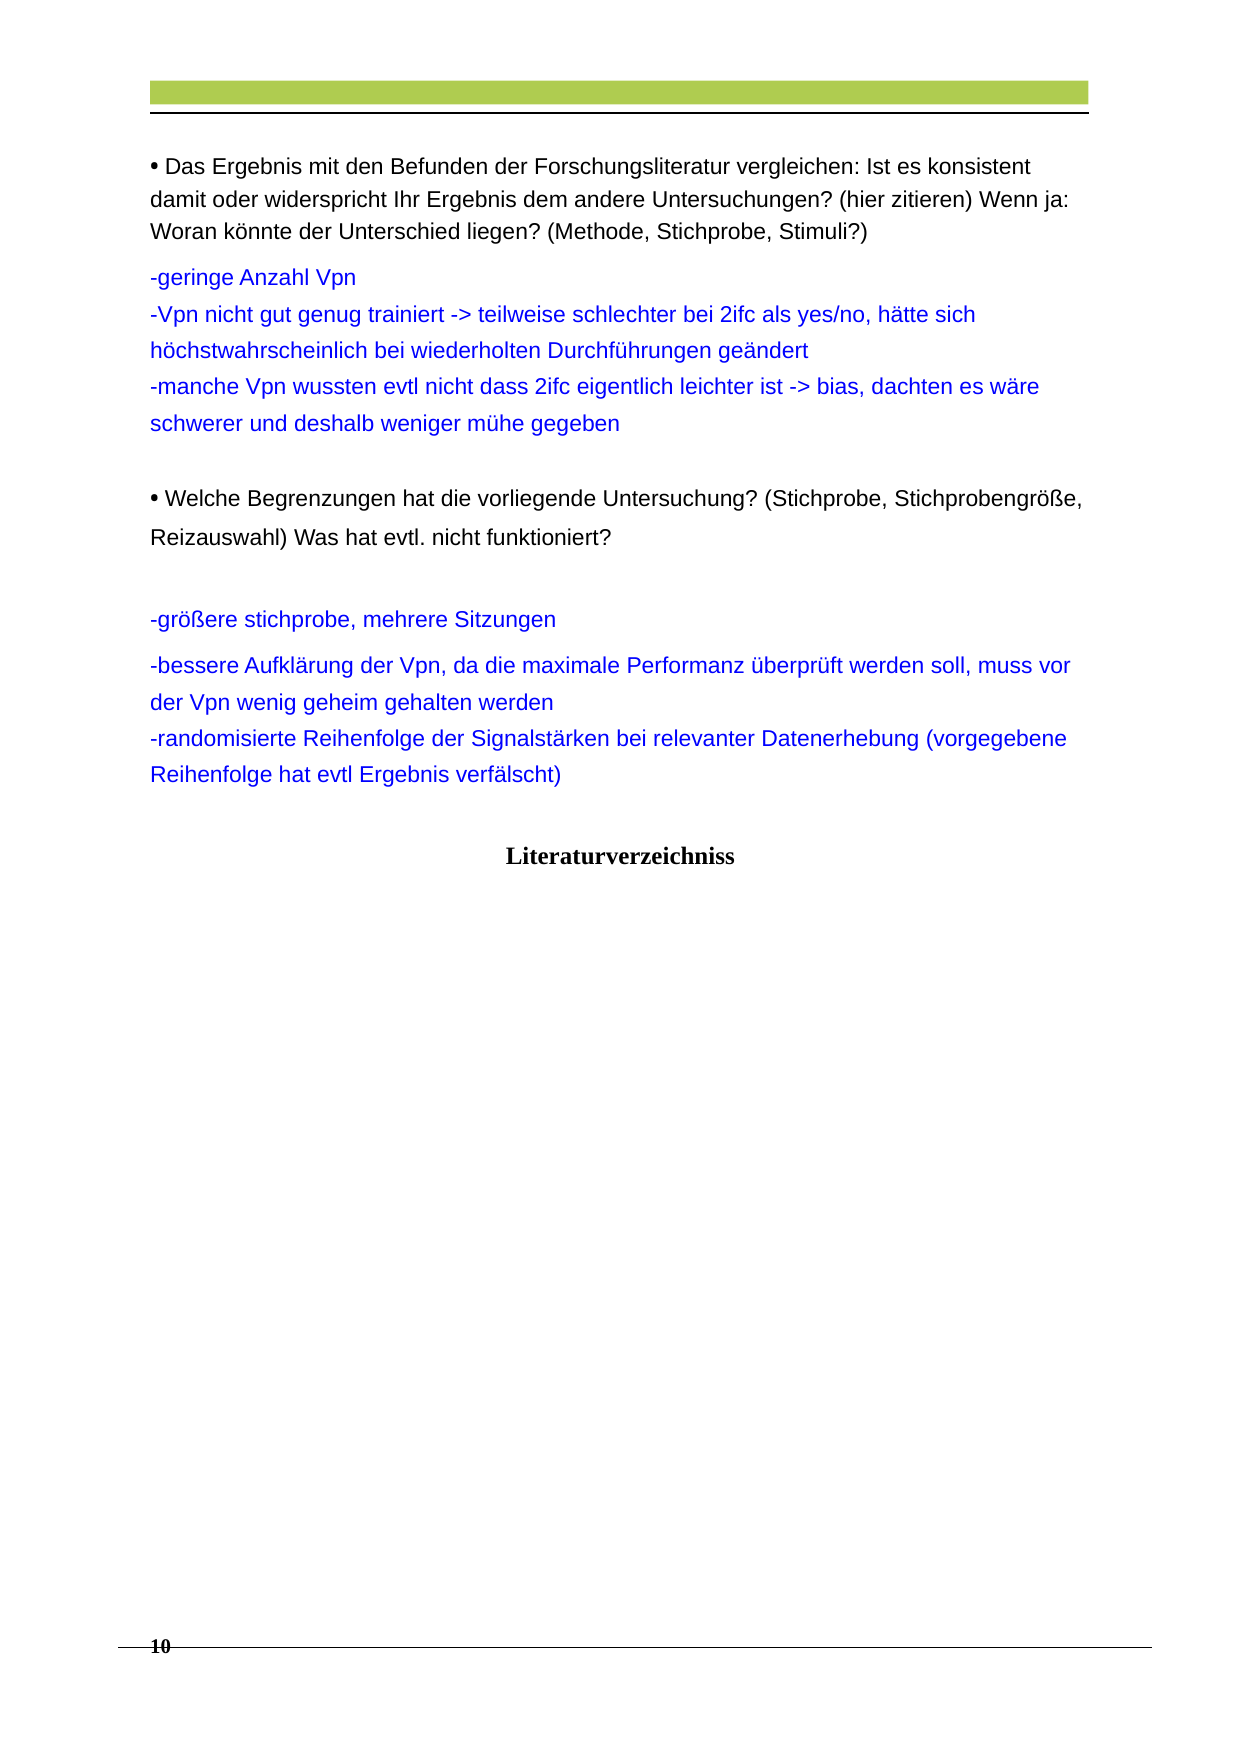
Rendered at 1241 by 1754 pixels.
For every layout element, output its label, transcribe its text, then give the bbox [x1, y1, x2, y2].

text -bessere Aufklärung der Vpn, da die maximale Performanz überprüft werden soll, muss vor der Vpn wenig geheim gehalten werden [150, 652, 1090, 715]
text -Vpn nicht gut genug trainiert -> teilweise schlechter bei 2ifc als yes/no, hätte sich höchstwahrscheinlich bei wiederholten Durchführungen geändert [150, 301, 1090, 363]
text • Welche Begrenzungen hat die vorliegende Untersuchung? (Stichprobe, Stichprobengröße, Reizauswahl) Was hat evtl. nicht funktioniert? [150, 482, 1090, 550]
text -größere stichprobe, mehrere Sitzungen [150, 606, 1090, 632]
text -randomisierte Reihenfolge der Signalstärken bei relevanter Datenerhebung (vorgegebene Reihenfolge hat evtl Ergebnis verfälscht) [150, 725, 1090, 788]
text • Das Ergebnis mit den Befunden der Forschungsliteratur vergleichen: Ist es konsistent damit oder widerspricht Ihr Ergebnis dem andere Untersuchungen? (hier zitieren) Wenn ja: Woran könnte der Unterschied liegen? (Methode, Stichprobe, Stimuli?) [150, 150, 1090, 244]
text -geringe Anzahl Vpn [150, 264, 1090, 291]
subtitle Literaturverzeichniss [150, 841, 1090, 869]
text -manche Vpn wussten evtl nicht dass 2ifc eigentlich leichter ist -> bias, dachten es wäre schwerer und deshalb weniger mühe gegeben [150, 373, 1090, 436]
